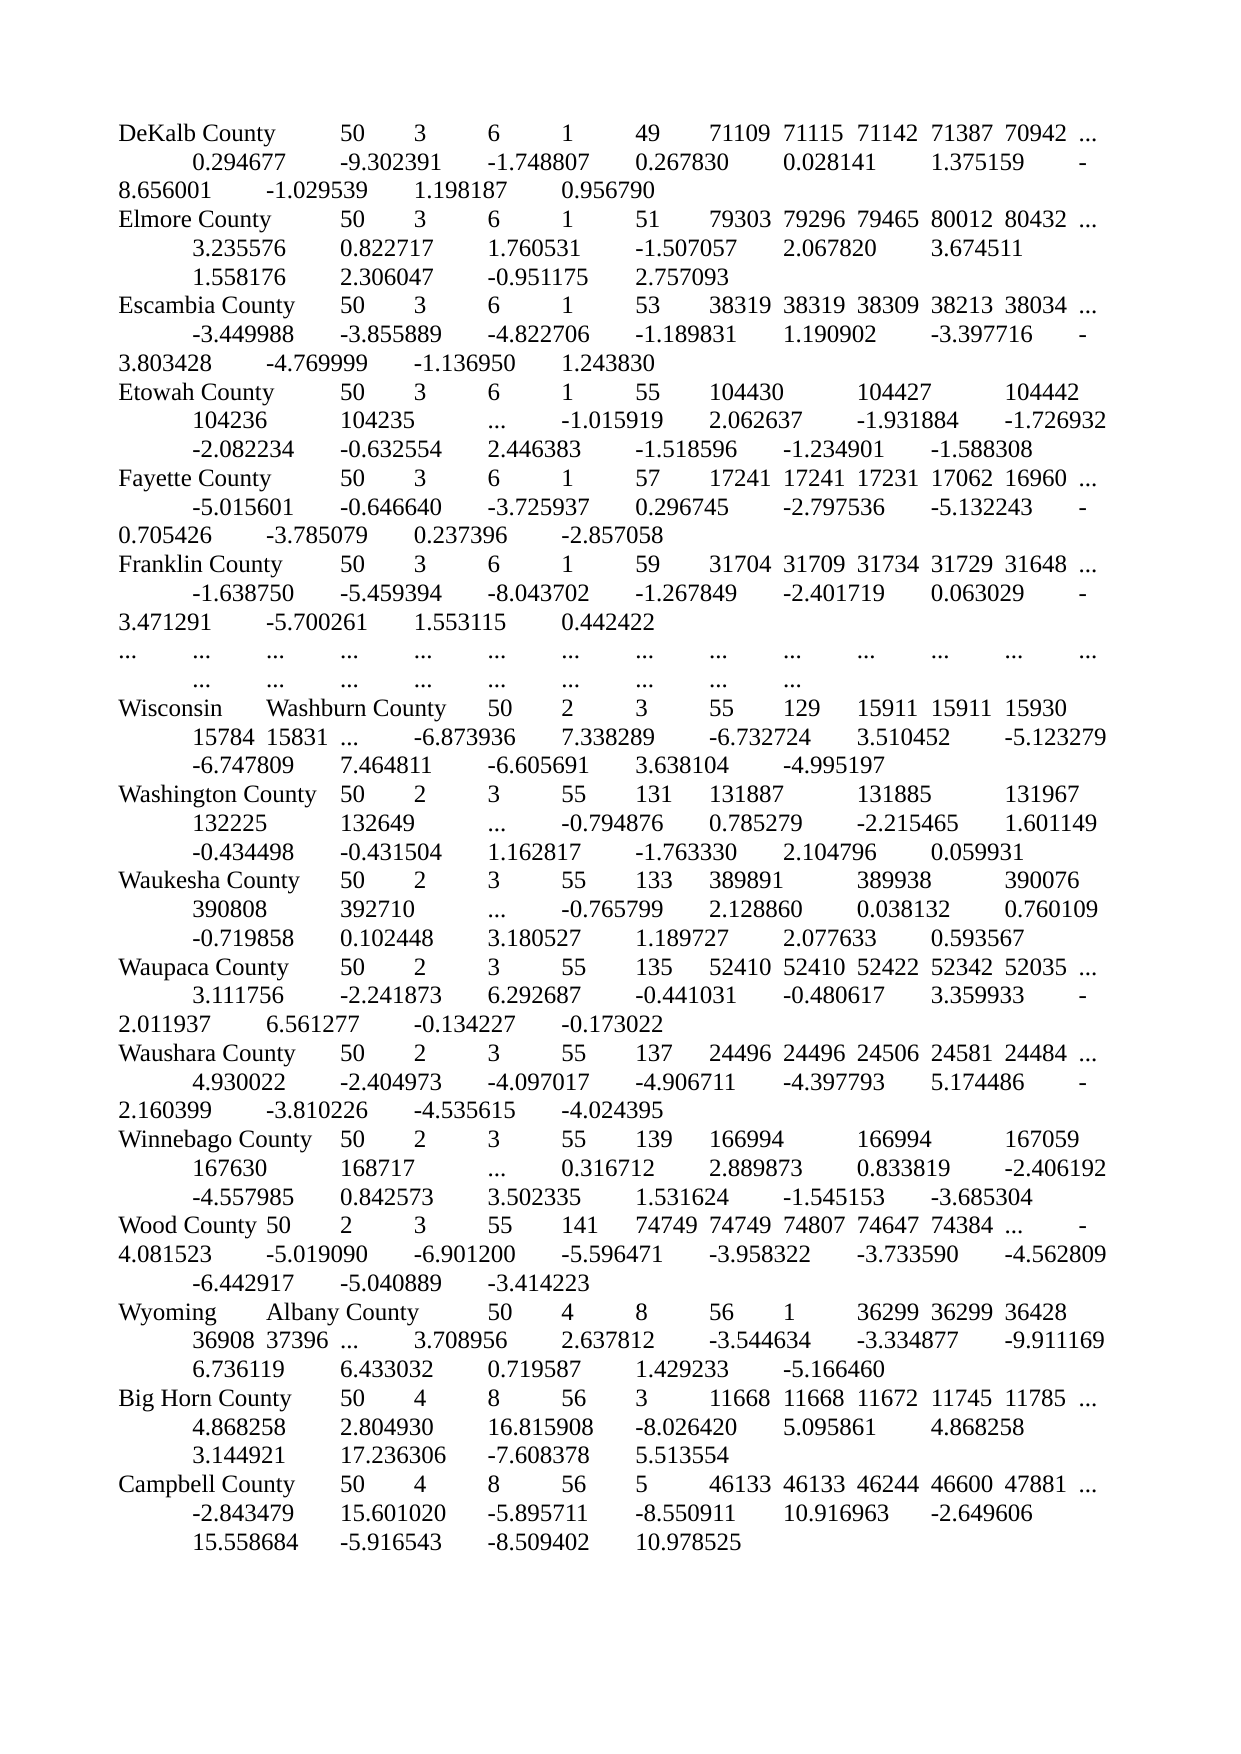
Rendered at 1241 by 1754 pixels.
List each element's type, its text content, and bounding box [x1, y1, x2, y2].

text Winnebago County 50 2 3 55 139 166994 166994 167059 167630 168717 ... 0.316712 2.889873 0.833819 -2.406192 -4.557985 0.842573 3.502335 1.531624 -1.545153 -3.685304 [118, 1124, 1122, 1211]
text Wood County 50 2 3 55 141 74749 74749 74807 74647 74384 ... -4.081523 -5.019090 -6.901200 -5.596471 -3.958322 -3.733590 -4.562809 -6.442917 -5.040889 -3.414223 [118, 1211, 1122, 1297]
text Elmore County 50 3 6 1 51 79303 79296 79465 80012 80432 ... 3.235576 0.822717 1.760531 -1.507057 2.067820 3.674511 1.558176 2.306047 -0.951175 2.757093 [118, 204, 1122, 291]
text Big Horn County 50 4 8 56 3 11668 11668 11672 11745 11785 ... 4.868258 2.804930 16.815908 -8.026420 5.095861 4.868258 3.144921 17.236306 -7.608378 5.513554 [118, 1383, 1122, 1469]
text Wyoming Albany County 50 4 8 56 1 36299 36299 36428 36908 37396 ... 3.708956 2.637812 -3.544634 -3.334877 -9.911169 6.736119 6.433032 0.719587 1.429233 -5.166460 [118, 1297, 1122, 1383]
text DeKalb County 50 3 6 1 49 71109 71115 71142 71387 70942 ... 0.294677 -9.302391 -1.748807 0.267830 0.028141 1.375159 -8.656001 -1.029539 1.198187 0.956790 [118, 118, 1122, 204]
text Escambia County 50 3 6 1 53 38319 38319 38309 38213 38034 ... -3.449988 -3.855889 -4.822706 -1.189831 1.190902 -3.397716 -3.803428 -4.769999 -1.136950 1.243830 [118, 291, 1122, 377]
text Waushara County 50 2 3 55 137 24496 24496 24506 24581 24484 ... 4.930022 -2.404973 -4.097017 -4.906711 -4.397793 5.174486 -2.160399 -3.810226 -4.535615 -4.024395 [118, 1038, 1122, 1124]
text Etowah County 50 3 6 1 55 104430 104427 104442 104236 104235 ... -1.015919 2.062637 -1.931884 -1.726932 -2.082234 -0.632554 2.446383 -1.518596 -1.234901 -1.588308 [118, 377, 1122, 463]
text ... ... ... ... ... ... ... ... ... ... ... ... ... ... ... ... ... ... ... ... ... ... ... [118, 636, 1122, 693]
text Washington County 50 2 3 55 131 131887 131885 131967 132225 132649 ... -0.794876 0.785279 -2.215465 1.601149 -0.434498 -0.431504 1.162817 -1.763330 2.104796 0.059931 [118, 779, 1122, 866]
text Fayette County 50 3 6 1 57 17241 17241 17231 17062 16960 ... -5.015601 -0.646640 -3.725937 0.296745 -2.797536 -5.132243 -0.705426 -3.785079 0.237396 -2.857058 [118, 463, 1122, 549]
text Campbell County 50 4 8 56 5 46133 46133 46244 46600 47881 ... -2.843479 15.601020 -5.895711 -8.550911 10.916963 -2.649606 15.558684 -5.916543 -8.509402 10.978525 [118, 1469, 1122, 1556]
text Franklin County 50 3 6 1 59 31704 31709 31734 31729 31648 ... -1.638750 -5.459394 -8.043702 -1.267849 -2.401719 0.063029 -3.471291 -5.700261 1.553115 0.442422 [118, 549, 1122, 636]
text Waukesha County 50 2 3 55 133 389891 389938 390076 390808 392710 ... -0.765799 2.128860 0.038132 0.760109 -0.719858 0.102448 3.180527 1.189727 2.077633 0.593567 [118, 866, 1122, 952]
text Waupaca County 50 2 3 55 135 52410 52410 52422 52342 52035 ... 3.111756 -2.241873 6.292687 -0.441031 -0.480617 3.359933 -2.011937 6.561277 -0.134227 -0.173022 [118, 952, 1122, 1038]
text Wisconsin Washburn County 50 2 3 55 129 15911 15911 15930 15784 15831 ... -6.873936 7.338289 -6.732724 3.510452 -5.123279 -6.747809 7.464811 -6.605691 3.638104 -4.995197 [118, 693, 1122, 779]
